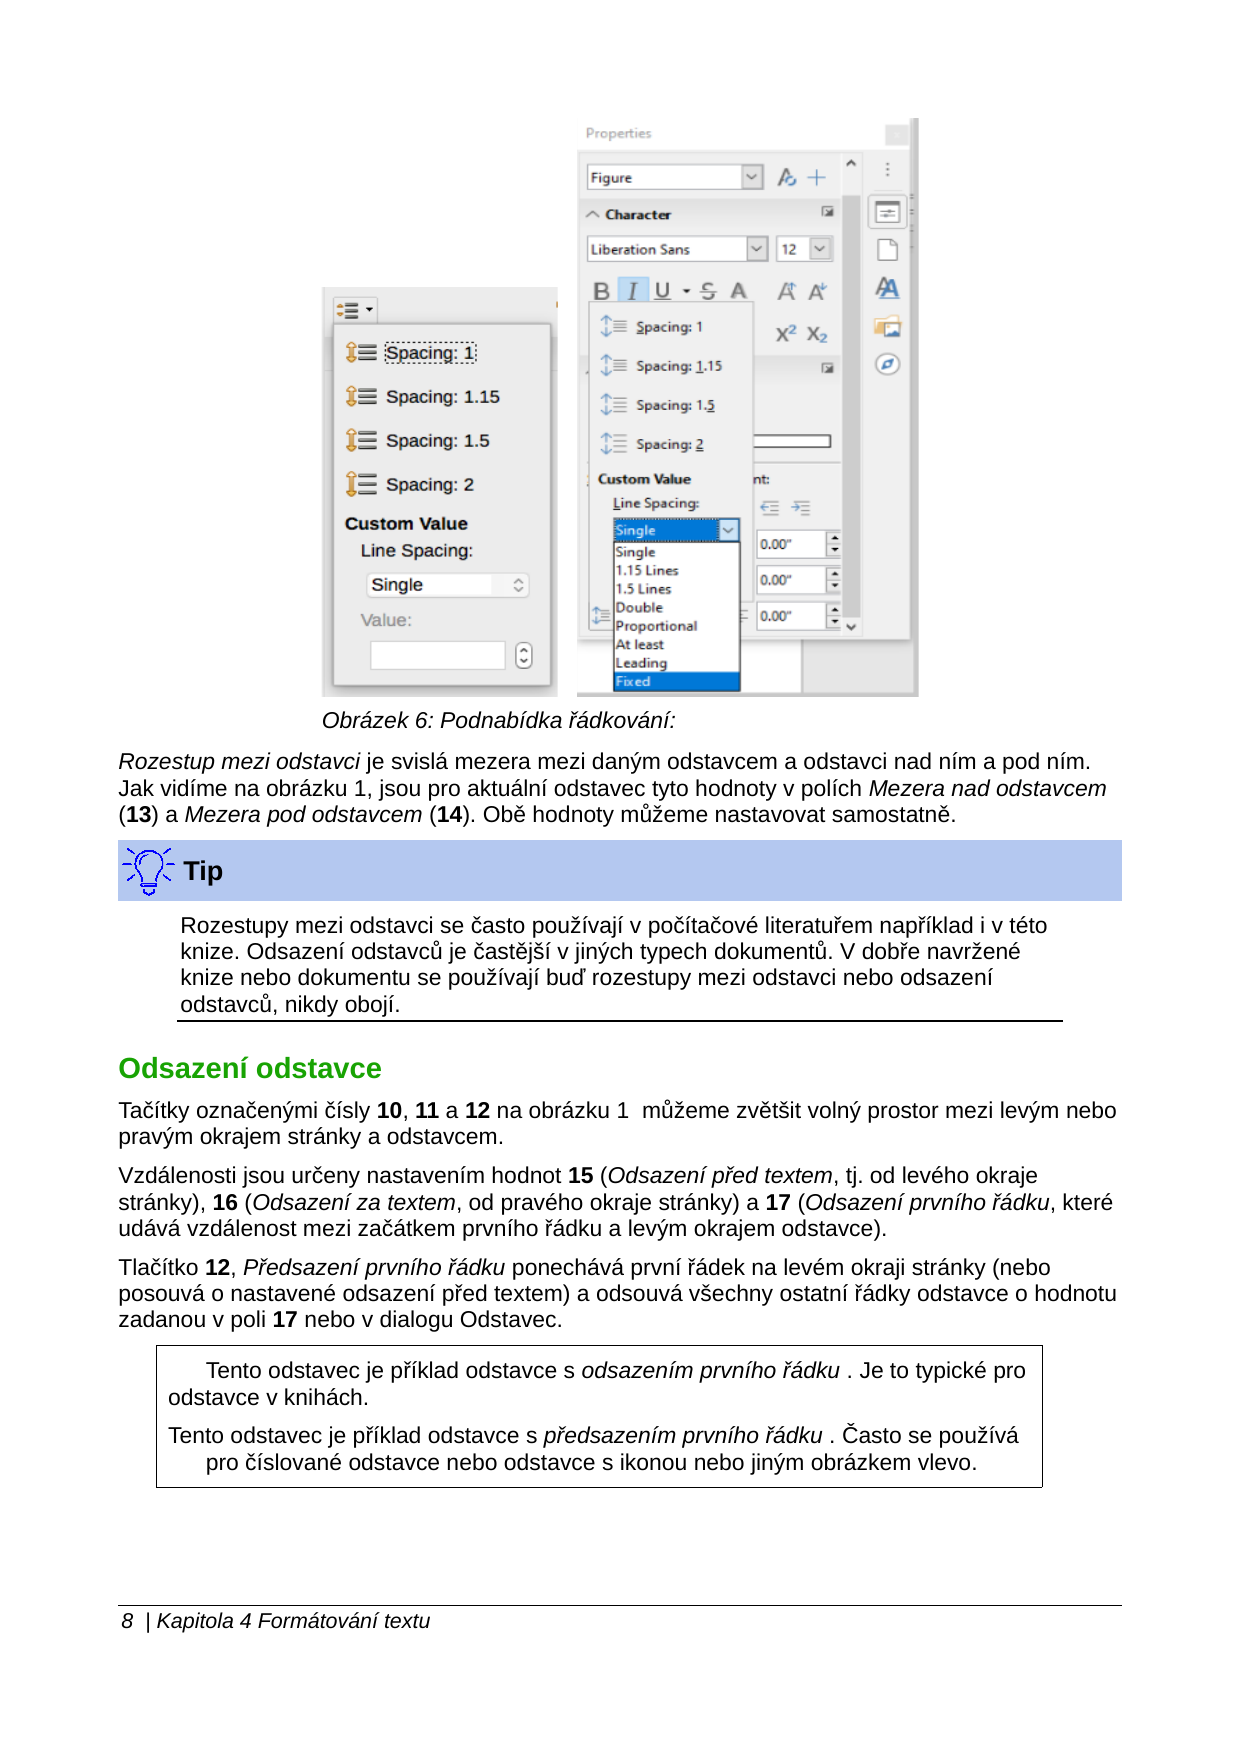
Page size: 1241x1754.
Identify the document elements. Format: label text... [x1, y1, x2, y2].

text Rozestup mezi odstavci je svislá mezera mezi daným odstavcem a odstavci nad ním a pod ním. Jak vidíme na obrázku 1, jsou pro aktuální odstavec tyto hodnoty v polích Mezera nad odstavcem (13) a Mezera pod odstavcem (14). Obě hodnoty můžeme nastavovat samostatně. [118, 748, 1122, 827]
picture [321, 287, 558, 697]
text Obrázek 6: Podnabídka řádkování: [322, 707, 919, 734]
text Tento odstavec je příklad odstavce s předsazením prvního řádku . Často se používá pro číslované odstavce nebo odstavce s ikonou nebo jiným obrázkem vlevo. [168, 1422, 1030, 1475]
text Tlačítko 12, Předsazení prvního řádku ponechává první řádek na levém okraji stránky (nebo posouvá o nastavené odsazení před textem) a odsouvá všechny ostatní řádky odstavce o hodnotu zadanou v poli 17 nebo v dialogu Odstavec. [118, 1254, 1122, 1333]
subtitle Tip [118, 840, 1122, 901]
text Vzdálenosti jsou určeny nastavením hodnot 15 (Odsazení před textem, tj. od levého okraje stránky), 16 (Odsazení za textem, od pravého okraje stránky) a 17 (Odsazení prvního řádku, které udává vzdálenost mezi začátkem prvního řádku a levým okrajem odstavce). [118, 1162, 1122, 1241]
text Rozestupy mezi odstavci se často používají v počítačové literatuřem například i v této knize. Odsazení odstavců je častější v jiných typech dokumentů. V dobře navržené knize nebo dokumentu se používají buď rozestupy mezi odstavci nebo odsazení odstavců, nikdy obojí. [177, 908, 1063, 1020]
text Tačítky označenými čísly 10, 11 a 12 na obrázku 1 můžeme zvětšit volný prostor mezi levým nebo pravým okrajem stránky a odstavcem. [118, 1097, 1122, 1149]
picture [119, 840, 179, 900]
text Tento odstavec je příklad odstavce s odsazením prvního řádku . Je to typické pro odstavce v knihách. [168, 1357, 1030, 1410]
subtitle Odsazení odstavce [118, 1052, 1122, 1085]
picture [577, 118, 919, 697]
